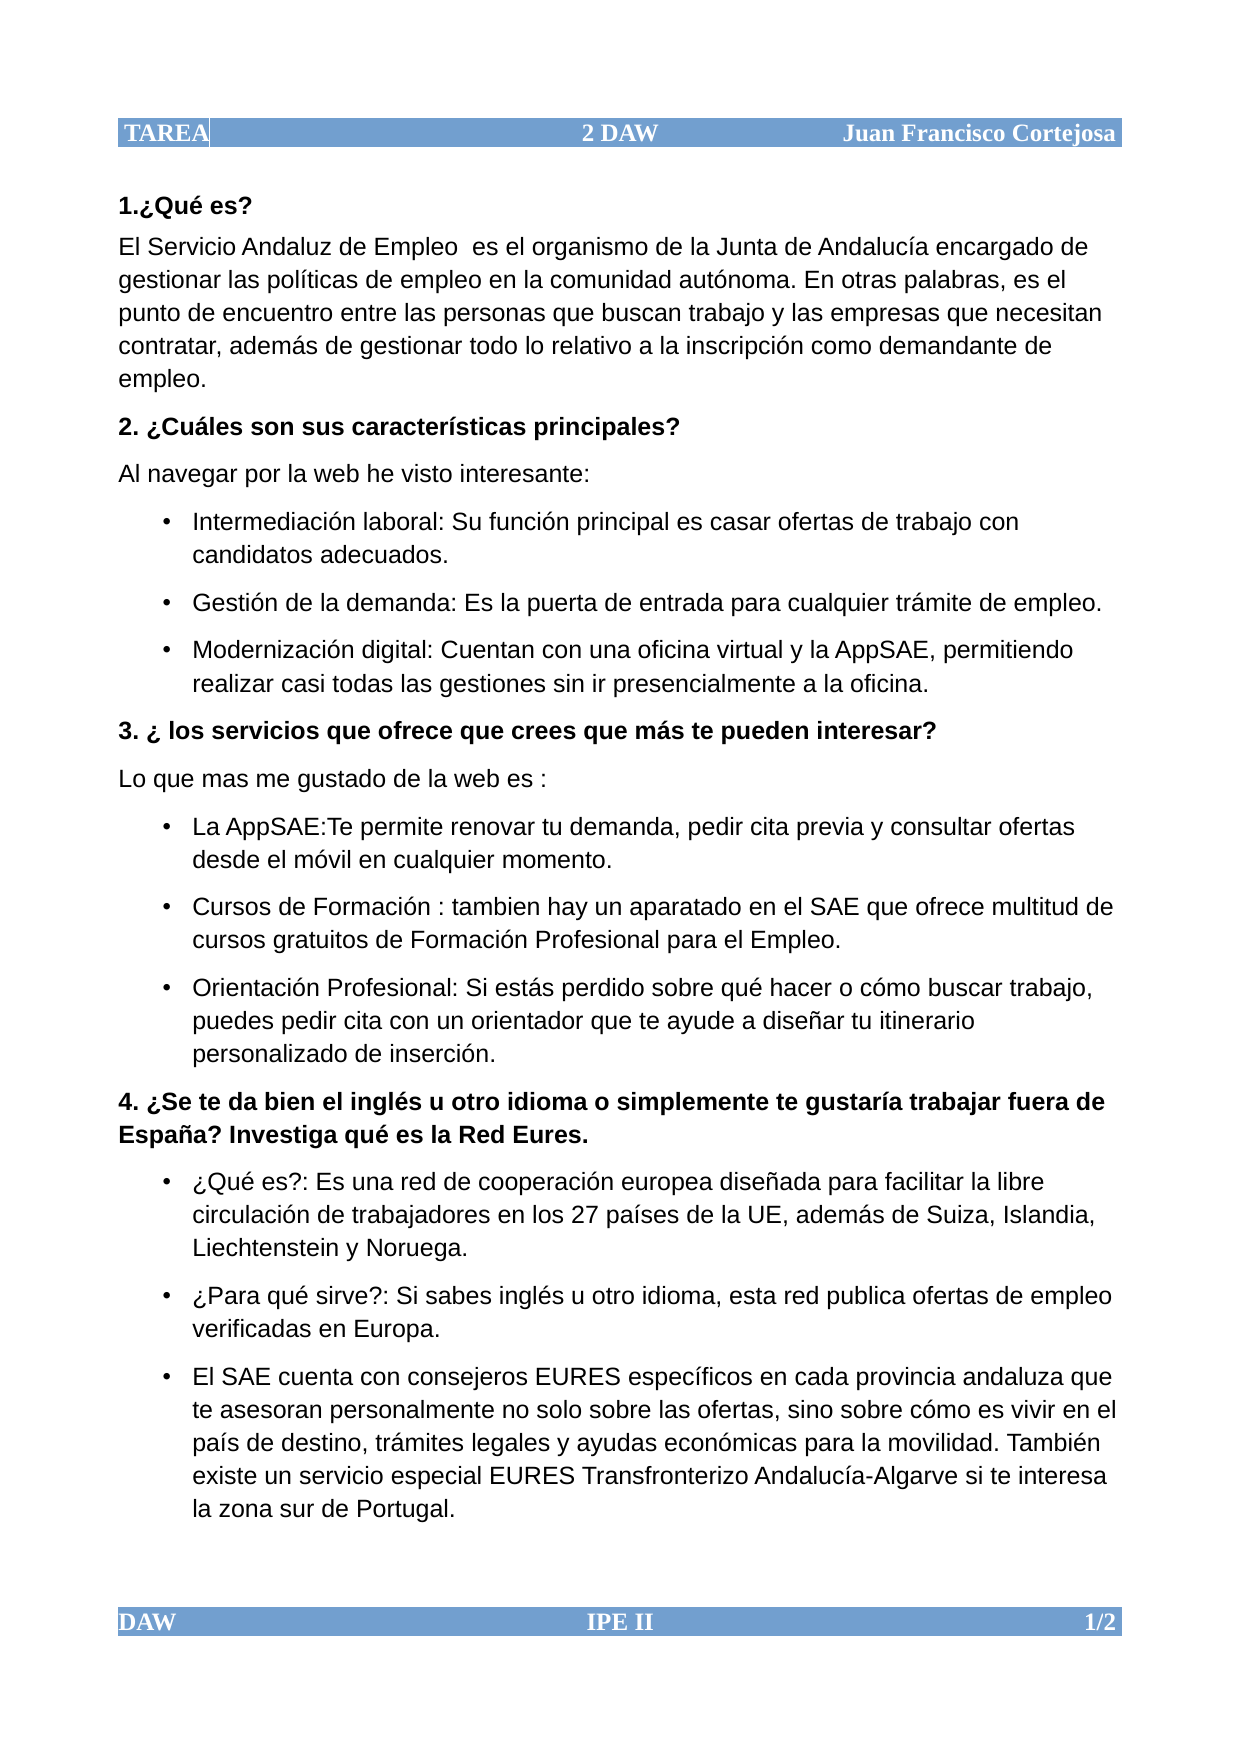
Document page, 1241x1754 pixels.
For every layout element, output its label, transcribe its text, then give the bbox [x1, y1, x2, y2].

subtitle 2. ¿Cuáles son sus características principales? [118, 412, 1122, 441]
list ¿Qué es?: Es una red de cooperación europea diseñada para facilitar la libre circulación de trabajadores en los 27 países de la UE, además de Suiza, Islandia, Liechtenstein y Noruega. [162, 1167, 1122, 1262]
text Lo que mas me gustado de la web es : [118, 764, 1122, 793]
subtitle 1.¿Qué es? [118, 191, 1122, 220]
text Al navegar por la web he visto interesante: [118, 459, 1122, 488]
list Cursos de Formación : tambien hay un aparatado en el SAE que ofrece multitud de cursos gratuitos de Formación Profesional para el Empleo. [162, 892, 1122, 954]
list ¿Para qué sirve?: Si sabes inglés u otro idioma, esta red publica ofertas de empleo verificadas en Europa. [162, 1281, 1122, 1343]
subtitle 3. ¿ los servicios que ofrece que crees que más te pueden interesar? [118, 716, 1122, 745]
list Orientación Profesional: Si estás perdido sobre qué hacer o cómo buscar trabajo, puedes pedir cita con un orientador que te ayude a diseñar tu itinerario personalizado de inserción. [162, 973, 1122, 1068]
text El Servicio Andaluz de Empleo es el organismo de la Junta de Andalucía encargado de gestionar las políticas de empleo en la comunidad autónoma. En otras palabras, es el punto de encuentro entre las personas que buscan trabajo y las empresas que necesitan contratar, además de gestionar todo lo relativo a la inscripción como demandante de empleo. [118, 232, 1122, 393]
subtitle 4. ¿Se te da bien el inglés u otro idioma o simplemente te gustaría trabajar fuera de España? Investiga qué es la Red Eures. [118, 1087, 1122, 1148]
list El SAE cuenta con consejeros EURES específicos en cada provincia andaluza que te asesoran personalmente no solo sobre las ofertas, sino sobre cómo es vivir en el país de destino, trámites legales y ayudas económicas para la movilidad. También existe un servicio especial EURES Transfronterizo Andalucía-Algarve si te interesa la zona sur de Portugal. [162, 1362, 1122, 1523]
list La AppSAE:Te permite renovar tu demanda, pedir cita previa y consultar ofertas desde el móvil en cualquier momento. [162, 811, 1122, 873]
list Intermediación laboral: Su función principal es casar ofertas de trabajo con candidatos adecuados. [162, 507, 1122, 569]
list Modernización digital: Cuentan con una oficina virtual y la AppSAE, permitiendo realizar casi todas las gestiones sin ir presencialmente a la oficina. [162, 636, 1122, 697]
list Gestión de la demanda: Es la puerta de entrada para cualquier trámite de empleo. [162, 588, 1122, 617]
